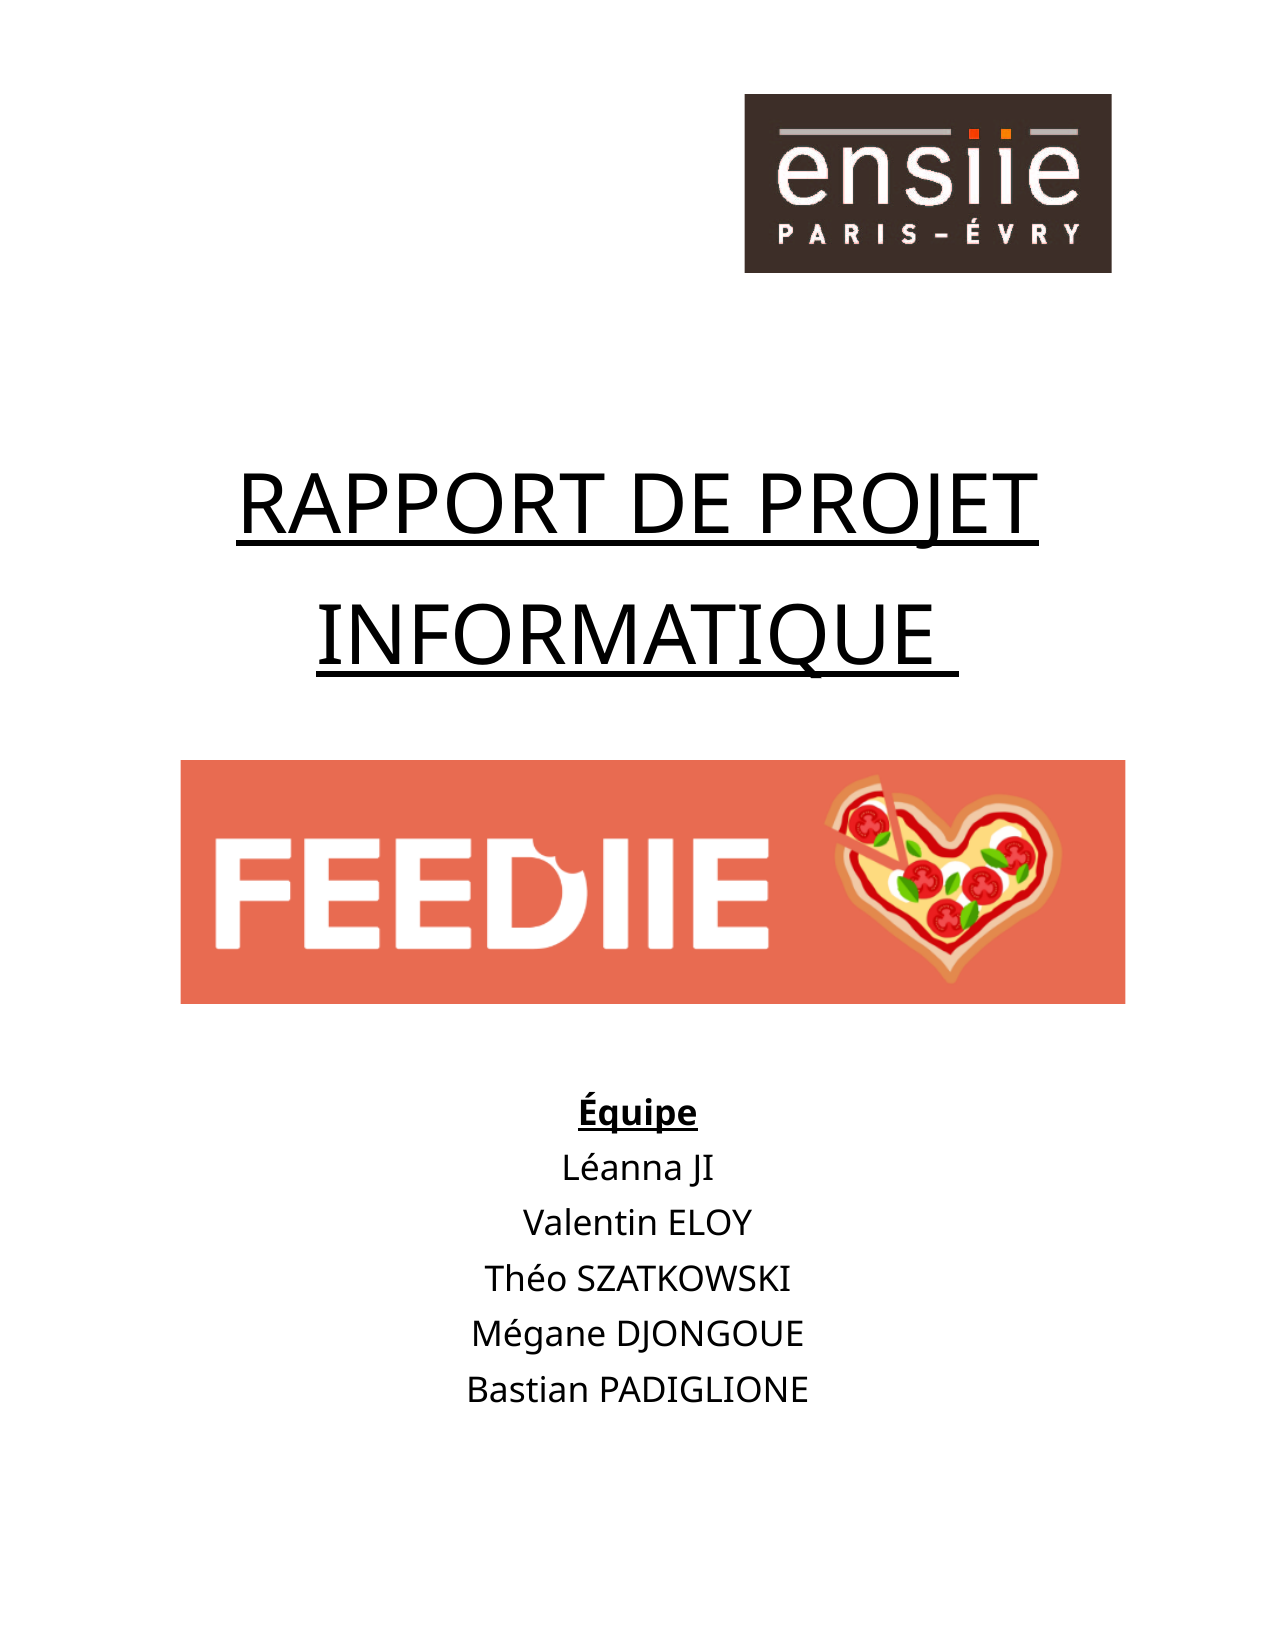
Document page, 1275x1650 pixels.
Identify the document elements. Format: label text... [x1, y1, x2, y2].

text Mégane DJONGOUE [118, 1309, 1157, 1357]
text Théo SZATKOWSKI [118, 1253, 1157, 1302]
text Valentin ELOY [118, 1198, 1157, 1246]
text RAPPORT DE PROJET INFORMATIQUE [118, 444, 1157, 688]
text Équipe [118, 1087, 1157, 1135]
picture [180, 760, 1126, 1004]
text Bastian PADIGLIONE [118, 1364, 1157, 1412]
picture [744, 94, 1112, 273]
text Léanna JI [118, 1142, 1157, 1191]
